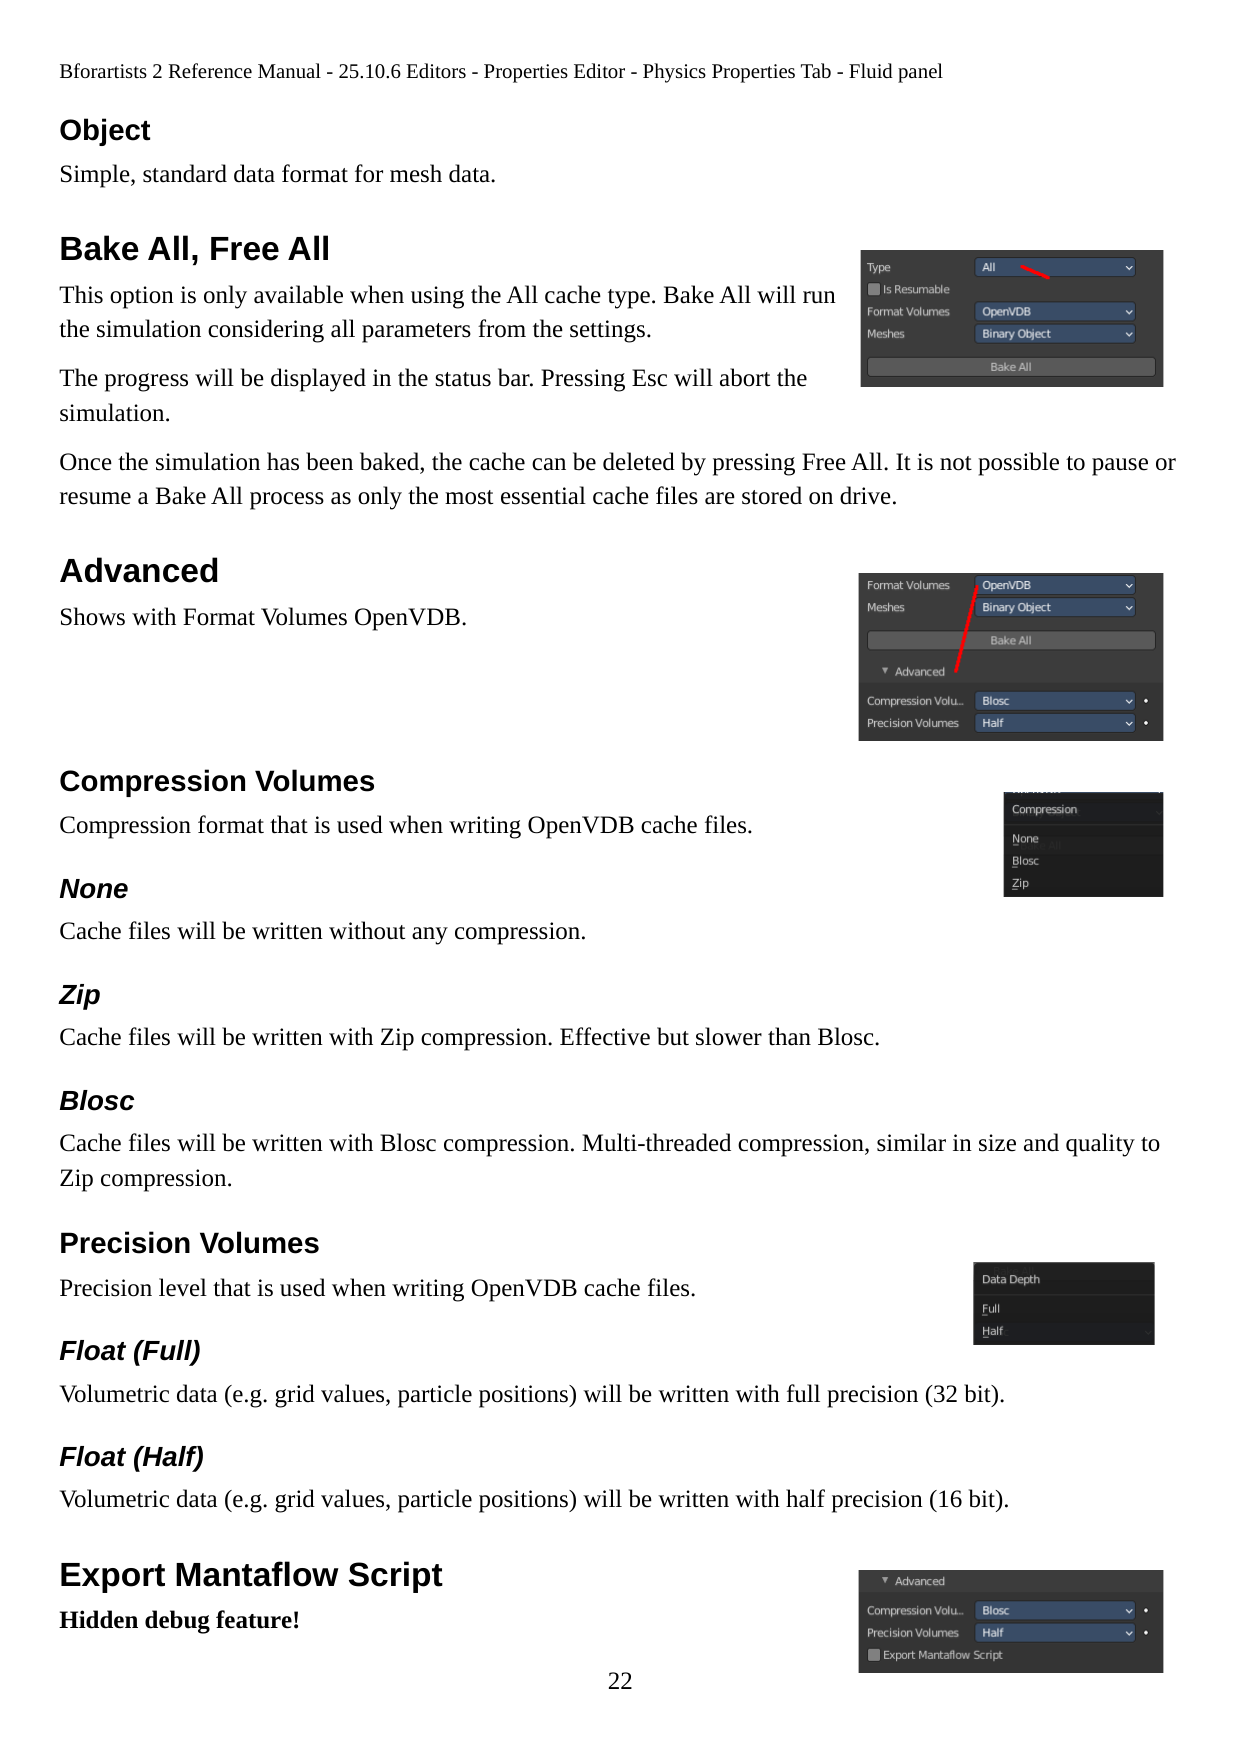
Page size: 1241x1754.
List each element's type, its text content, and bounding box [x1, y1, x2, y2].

subtitle Float (Full) [59, 1334, 1181, 1366]
text The progress will be displayed in the status bar. Pressing Esc will abort the simulation. [59, 363, 1181, 427]
picture [858, 573, 1164, 741]
text Volumetric data (e.g. grid values, particle positions) will be written with full precision (32 bit). [59, 1379, 1181, 1407]
subtitle None [59, 872, 1181, 904]
text Hidden debug feature! [59, 1606, 858, 1634]
text [1164, 1606, 1181, 1634]
picture [1003, 792, 1164, 897]
subtitle Bake All, Free All [59, 229, 1181, 267]
subtitle Export Mantaflow Script [59, 1554, 1181, 1593]
picture [860, 250, 1164, 387]
text Shows with Format Volumes OpenVDB. [59, 602, 858, 631]
text Cache files will be written with Blosc compression. Multi-threaded compression, similar in size and quality to Zip compression. [59, 1128, 1181, 1192]
text Simple, standard data format for mesh data. [59, 159, 1181, 188]
subtitle Float (Half) [59, 1440, 1181, 1472]
subtitle Compression Volumes [59, 764, 1181, 798]
picture [858, 1570, 1164, 1673]
text Compression format that is used when writing OpenVDB cache files. [59, 811, 1003, 839]
subtitle Zip [59, 978, 1181, 1010]
text Cache files will be written with Zip compression. Effective but slower than Blosc. [59, 1022, 1181, 1051]
text Cache files will be written without any compression. [59, 916, 1181, 945]
text Once the simulation has been baked, the cache can be deleted by pressing Free All. It is not possible to pause or resume a Bake All process as only the most essential cache files are stored on drive. [59, 447, 1181, 510]
text Volumetric data (e.g. grid values, particle positions) will be written with half precision (16 bit). [59, 1484, 1181, 1513]
text Precision level that is used when writing OpenVDB cache files. [59, 1273, 973, 1301]
subtitle Object [59, 113, 1181, 146]
text This option is only available when using the All cache type. Bake All will run the simulation considering all parameters from the settings. [59, 280, 860, 343]
subtitle Precision Volumes [59, 1226, 1181, 1260]
subtitle Advanced [59, 551, 1181, 590]
picture [973, 1262, 1155, 1345]
subtitle Blosc [59, 1084, 1181, 1116]
